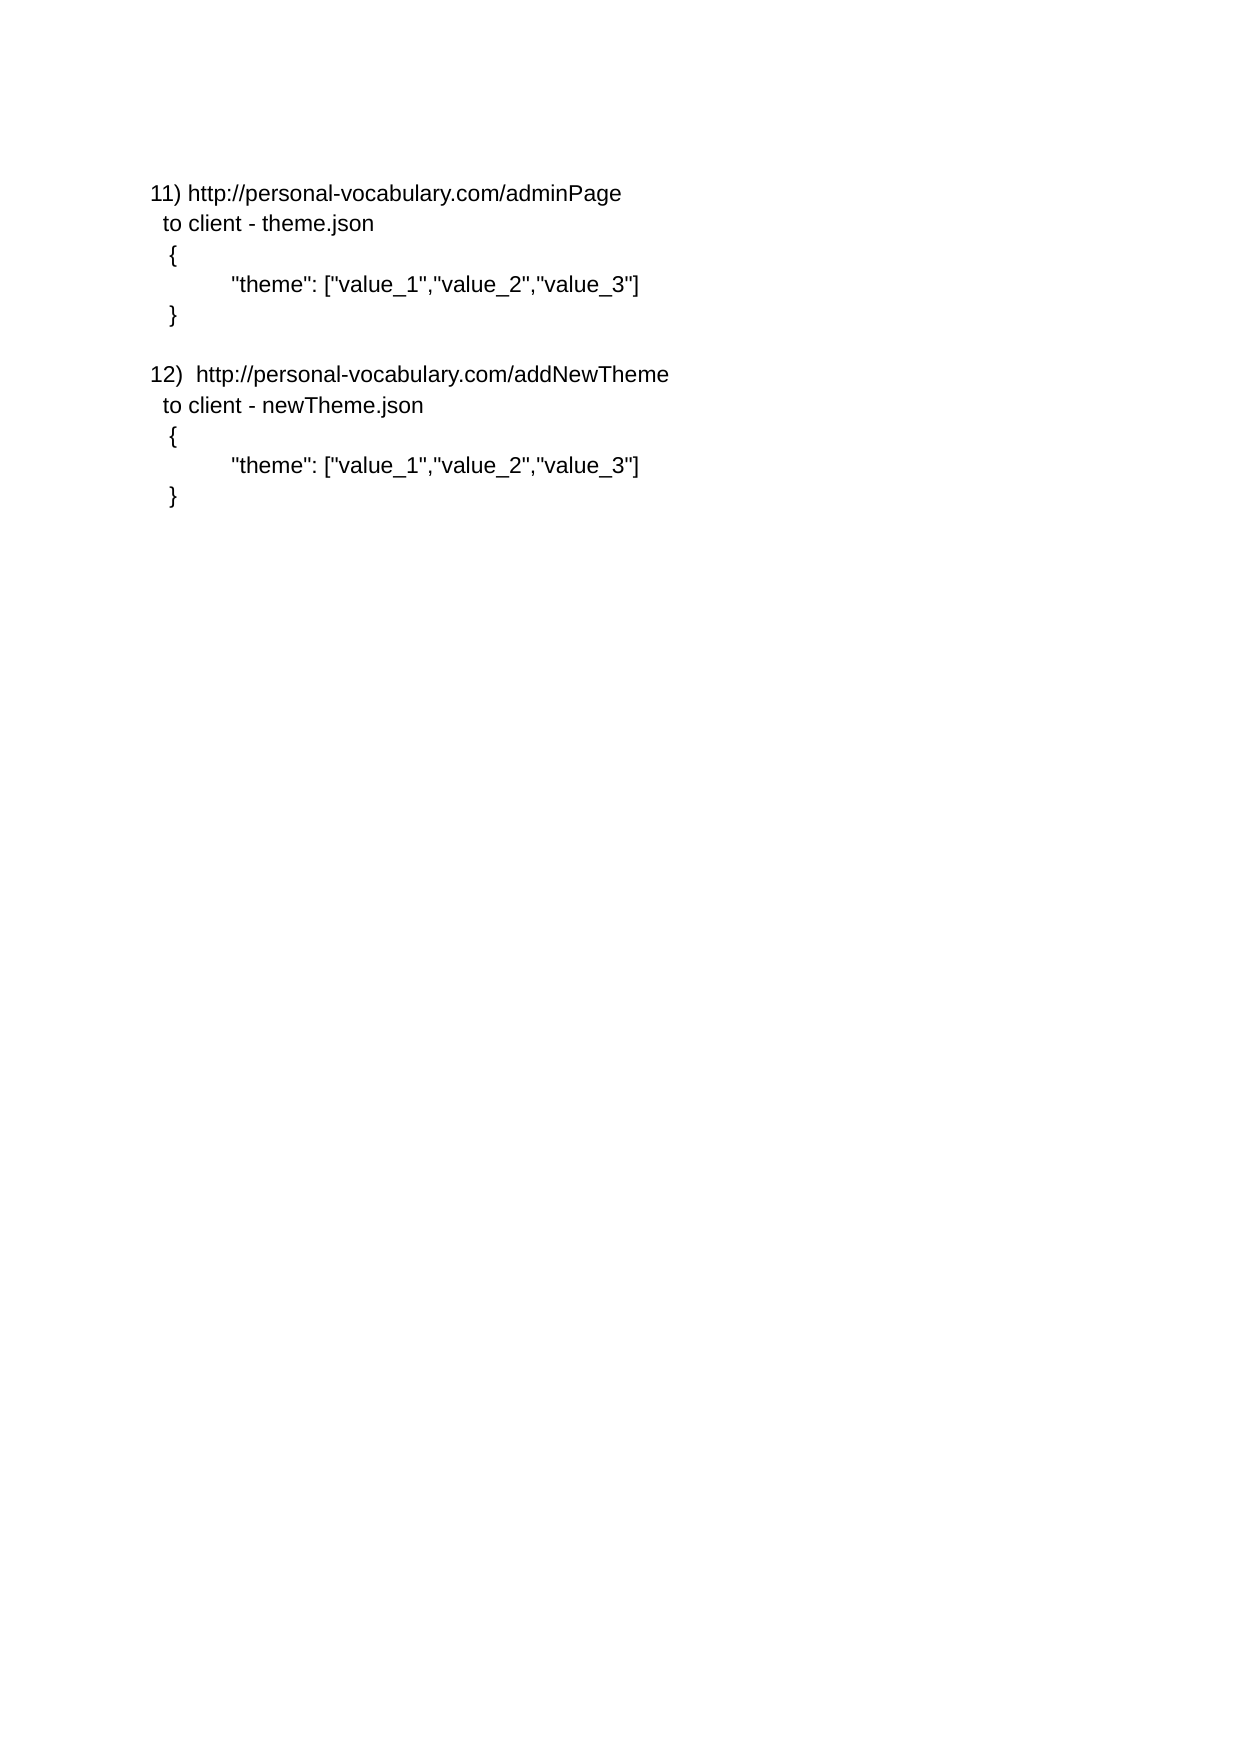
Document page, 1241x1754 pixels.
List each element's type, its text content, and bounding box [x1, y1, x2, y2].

text { [150, 422, 1137, 448]
text { [150, 241, 1137, 267]
text } [150, 482, 1137, 509]
text } [150, 301, 1137, 327]
text 11) http://personal-vocabulary.com/adminPage [150, 180, 1137, 207]
text to client - newTheme.json [150, 392, 1137, 418]
text "theme": ["value_1","value_2","value_3"] [150, 452, 1137, 478]
text to client - theme.json [150, 210, 1137, 237]
text "theme": ["value_1","value_2","value_3"] [150, 271, 1137, 297]
text 12) http://personal-vocabulary.com/addNewTheme [150, 361, 1137, 388]
